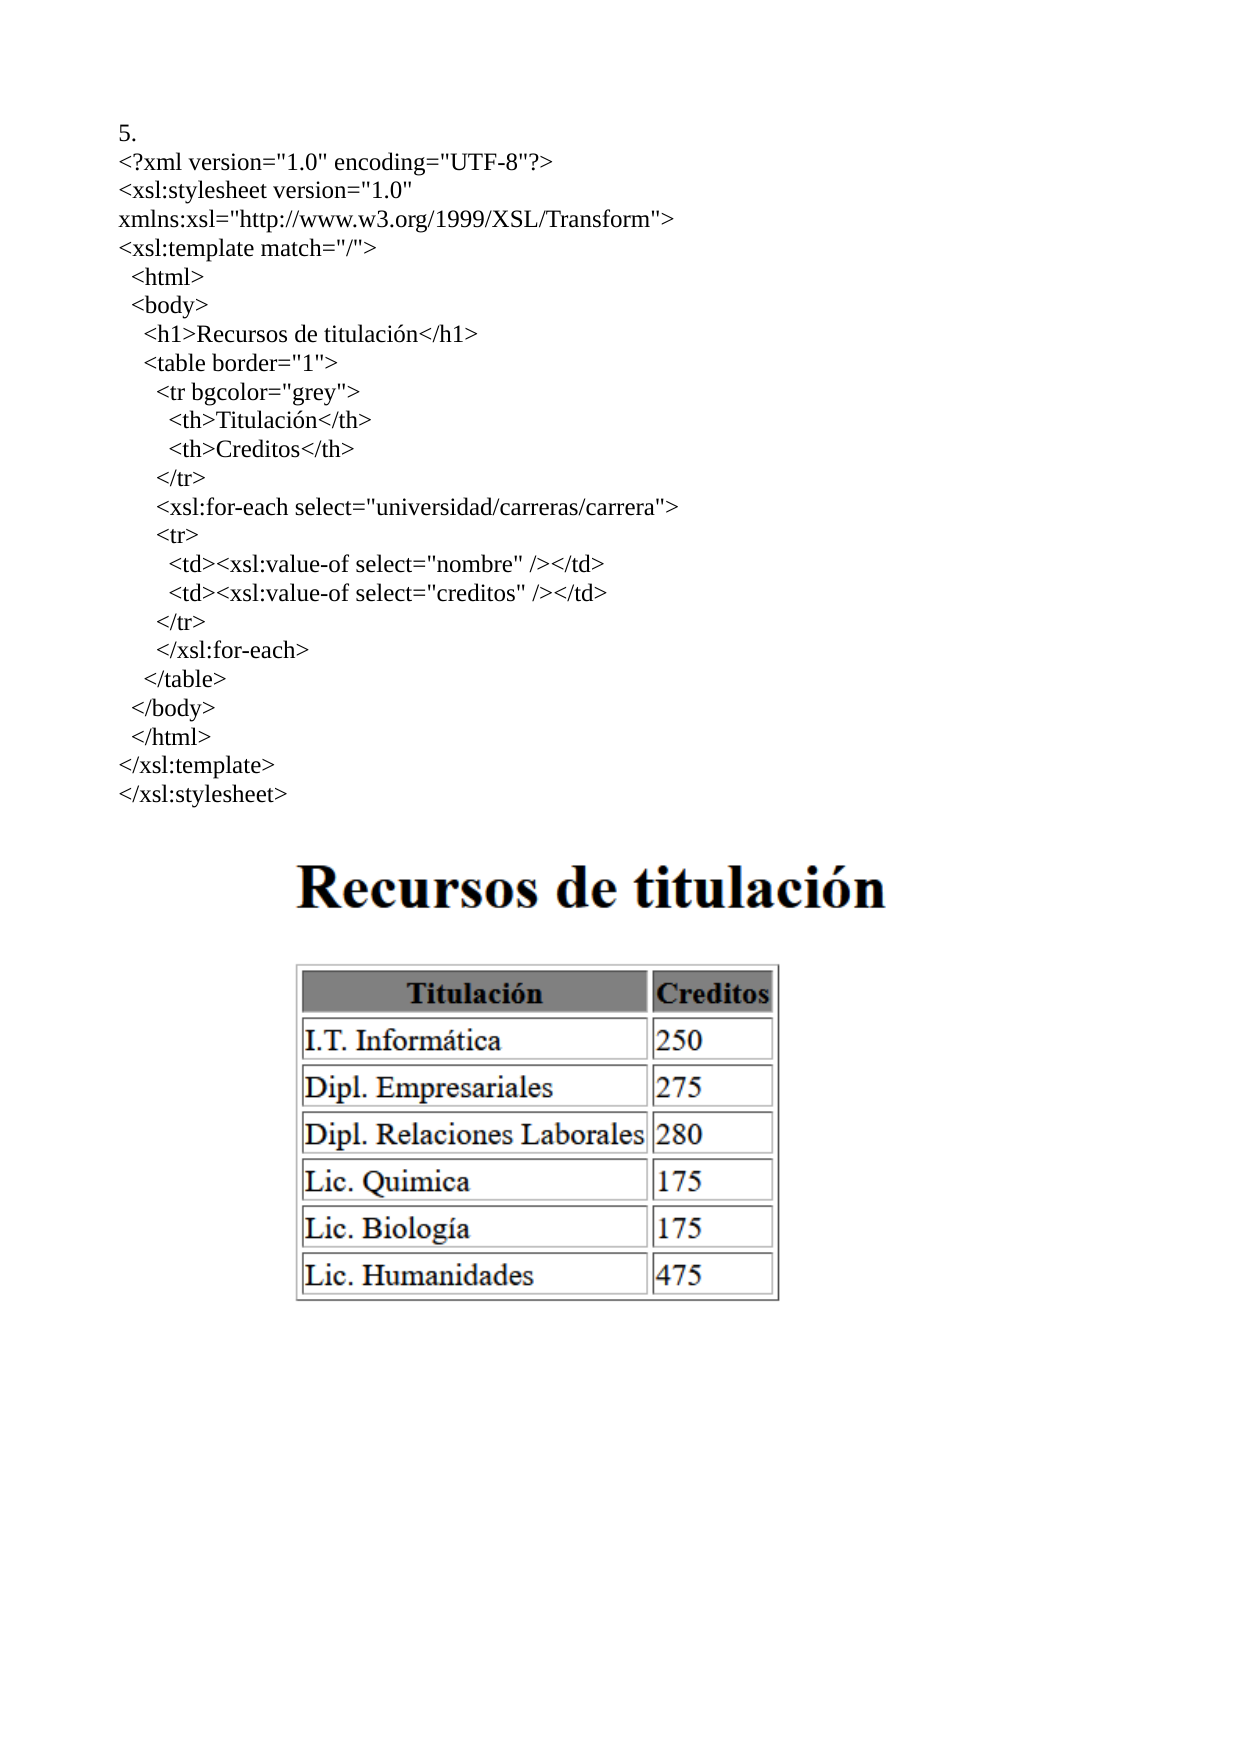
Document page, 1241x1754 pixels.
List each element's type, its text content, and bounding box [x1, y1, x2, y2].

text </tr> [118, 607, 1122, 636]
text </table> [118, 664, 1122, 693]
text <h1>Recursos de titulación</h1> [118, 319, 1122, 348]
text <tr bgcolor="grey"> [118, 377, 1122, 406]
text </xsl:for-each> [118, 636, 1122, 664]
text <tr> [118, 521, 1122, 549]
text <xsl:for-each select="universidad/carreras/carrera"> [118, 492, 1122, 521]
text </xsl:stylesheet> [118, 779, 1122, 808]
text <table border="1"> [118, 348, 1122, 377]
text <th>Creditos</th> [118, 434, 1122, 463]
text <td><xsl:value-of select="creditos" /></td> [118, 578, 1122, 607]
text xmlns:xsl="http://www.w3.org/1999/XSL/Transform"> [118, 204, 1122, 233]
picture [268, 836, 972, 1381]
text <xsl:stylesheet version="1.0" [118, 176, 1122, 204]
text <td><xsl:value-of select="nombre" /></td> [118, 549, 1122, 578]
text </xsl:template> [118, 751, 1122, 779]
text <th>Titulación</th> [118, 406, 1122, 434]
text <body> [118, 291, 1122, 319]
text </tr> [118, 463, 1122, 492]
text </html> [118, 722, 1122, 751]
text <html> [118, 262, 1122, 291]
text <xsl:template match="/"> [118, 233, 1122, 262]
text 5. [118, 118, 1122, 147]
text </body> [118, 693, 1122, 722]
text <?xml version="1.0" encoding="UTF-8"?> [118, 147, 1122, 176]
